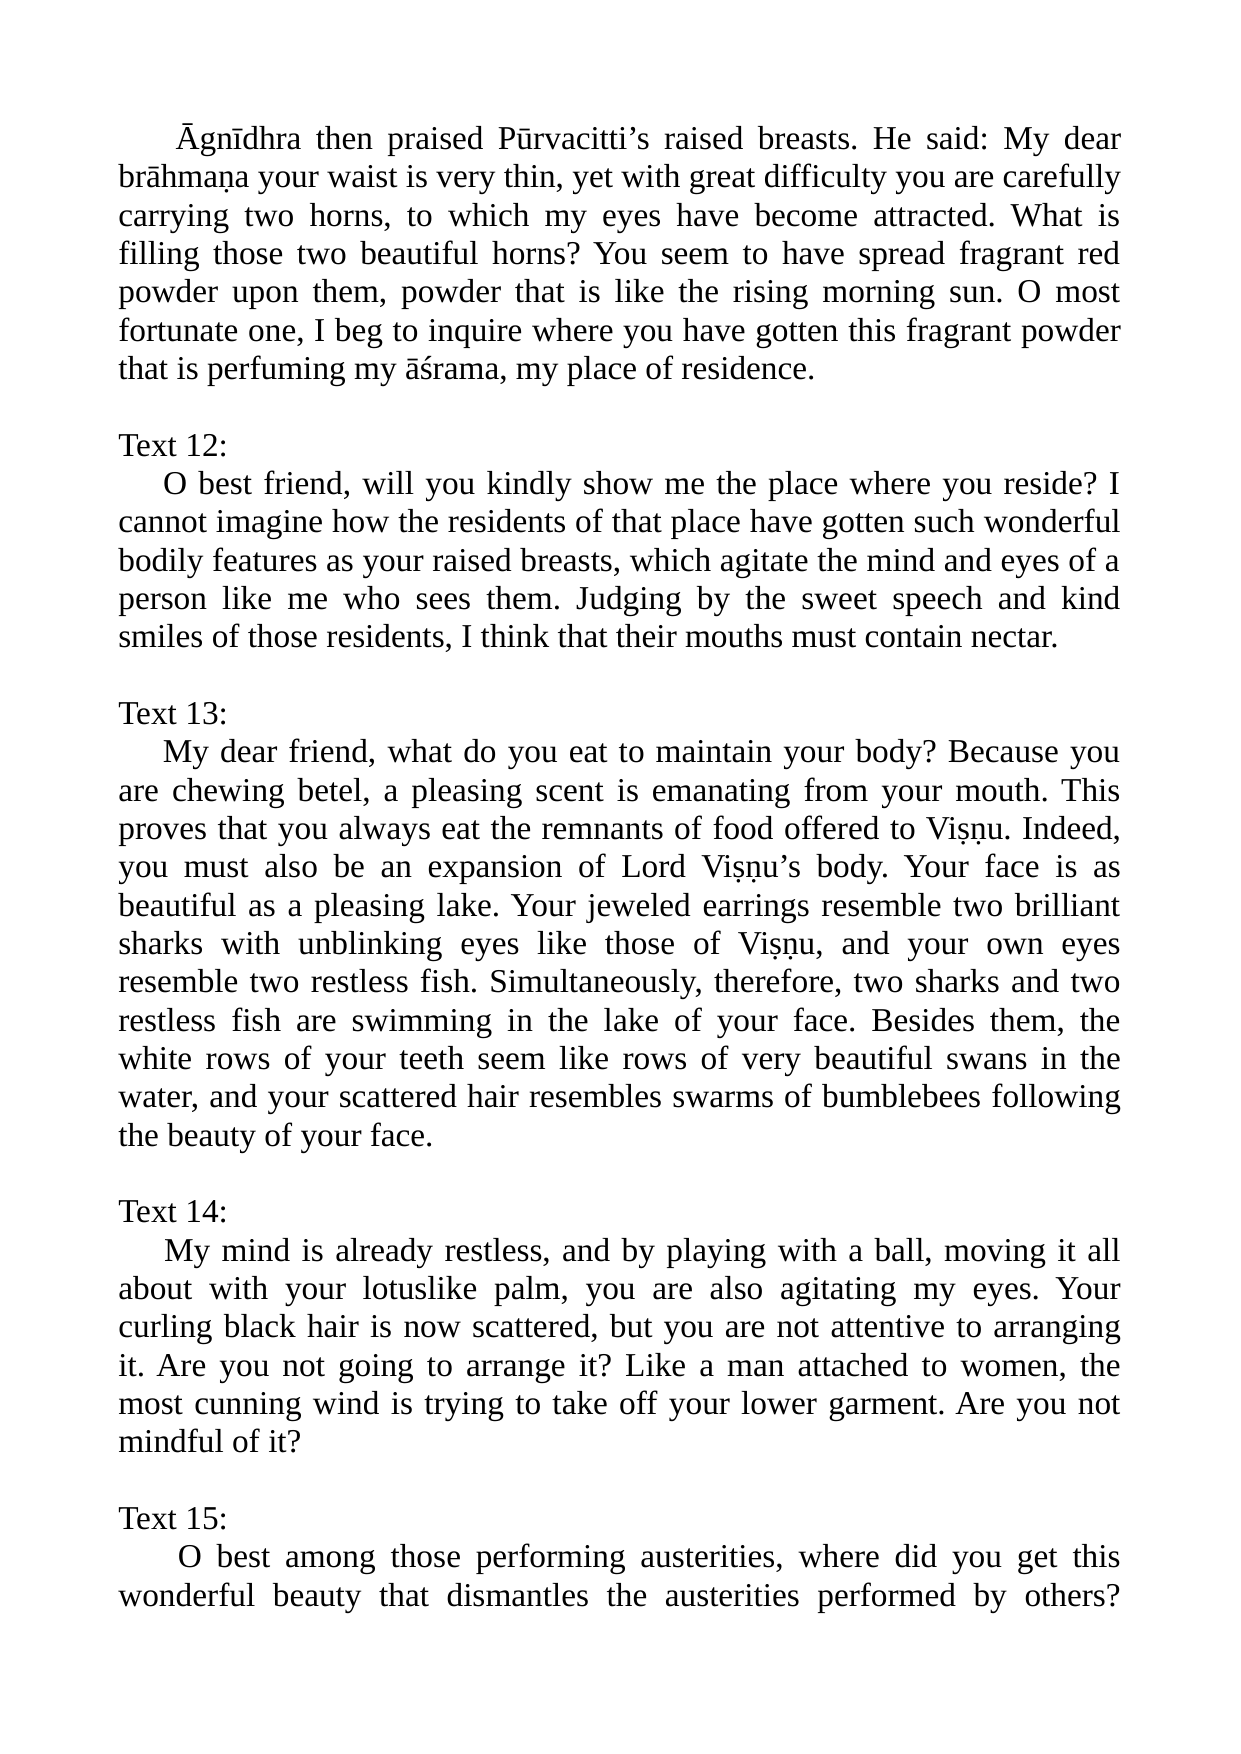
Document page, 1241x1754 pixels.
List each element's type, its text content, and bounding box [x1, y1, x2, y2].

text O best friend, will you kindly show me the place where you reside? I cannot imagine how the residents of that place have gotten such wonderful bodily features as your raised breasts, which agitate the mind and eyes of a person like me who sees them. Judging by the sweet speech and kind smiles of those residents, I think that their mouths must contain nectar. [118, 463, 1122, 655]
text Āgnīdhra then praised Pūrvacitti’s raised breasts. He said: My dear brāhmaṇa your waist is very thin, yet with great difficulty you are carefully carrying two horns, to which my eyes have become attracted. What is filling those two beautiful horns? You seem to have spread fragrant red powder upon them, powder that is like the rising morning sun. O most fortunate one, I beg to inquire where you have gotten this fragrant powder that is perfuming my āśrama, my place of residence. [118, 118, 1122, 386]
text Text 14: [118, 1191, 1122, 1230]
text Text 13: [118, 693, 1122, 731]
text Text 15: [118, 1498, 1122, 1536]
text My dear friend, what do you eat to maintain your body? Because you are chewing betel, a pleasing scent is emanating from your mouth. This proves that you always eat the remnants of food offered to Viṣṇu. Indeed, you must also be an expansion of Lord Viṣṇu’s body. Your face is as beautiful as a pleasing lake. Your jeweled earrings resemble two brilliant sharks with unblinking eyes like those of Viṣṇu, and your own eyes resemble two restless fish. Simultaneously, therefore, two sharks and two restless fish are swimming in the lake of your face. Besides them, the white rows of your teeth seem like rows of very beautiful swans in the water, and your scattered hair resembles swarms of bumblebees following the beauty of your face. [118, 731, 1122, 1153]
text O best among those performing austerities, where did you get this wonderful beauty that dismantles the austerities performed by others? [118, 1536, 1122, 1613]
text Text 12: [118, 425, 1122, 463]
text My mind is already restless, and by playing with a ball, moving it all about with your lotuslike palm, you are also agitating my eyes. Your curling black hair is now scattered, but you are not attentive to arranging it. Are you not going to arrange it? Like a man attached to women, the most cunning wind is trying to take off your lower garment. Are you not mindful of it? [118, 1230, 1122, 1460]
